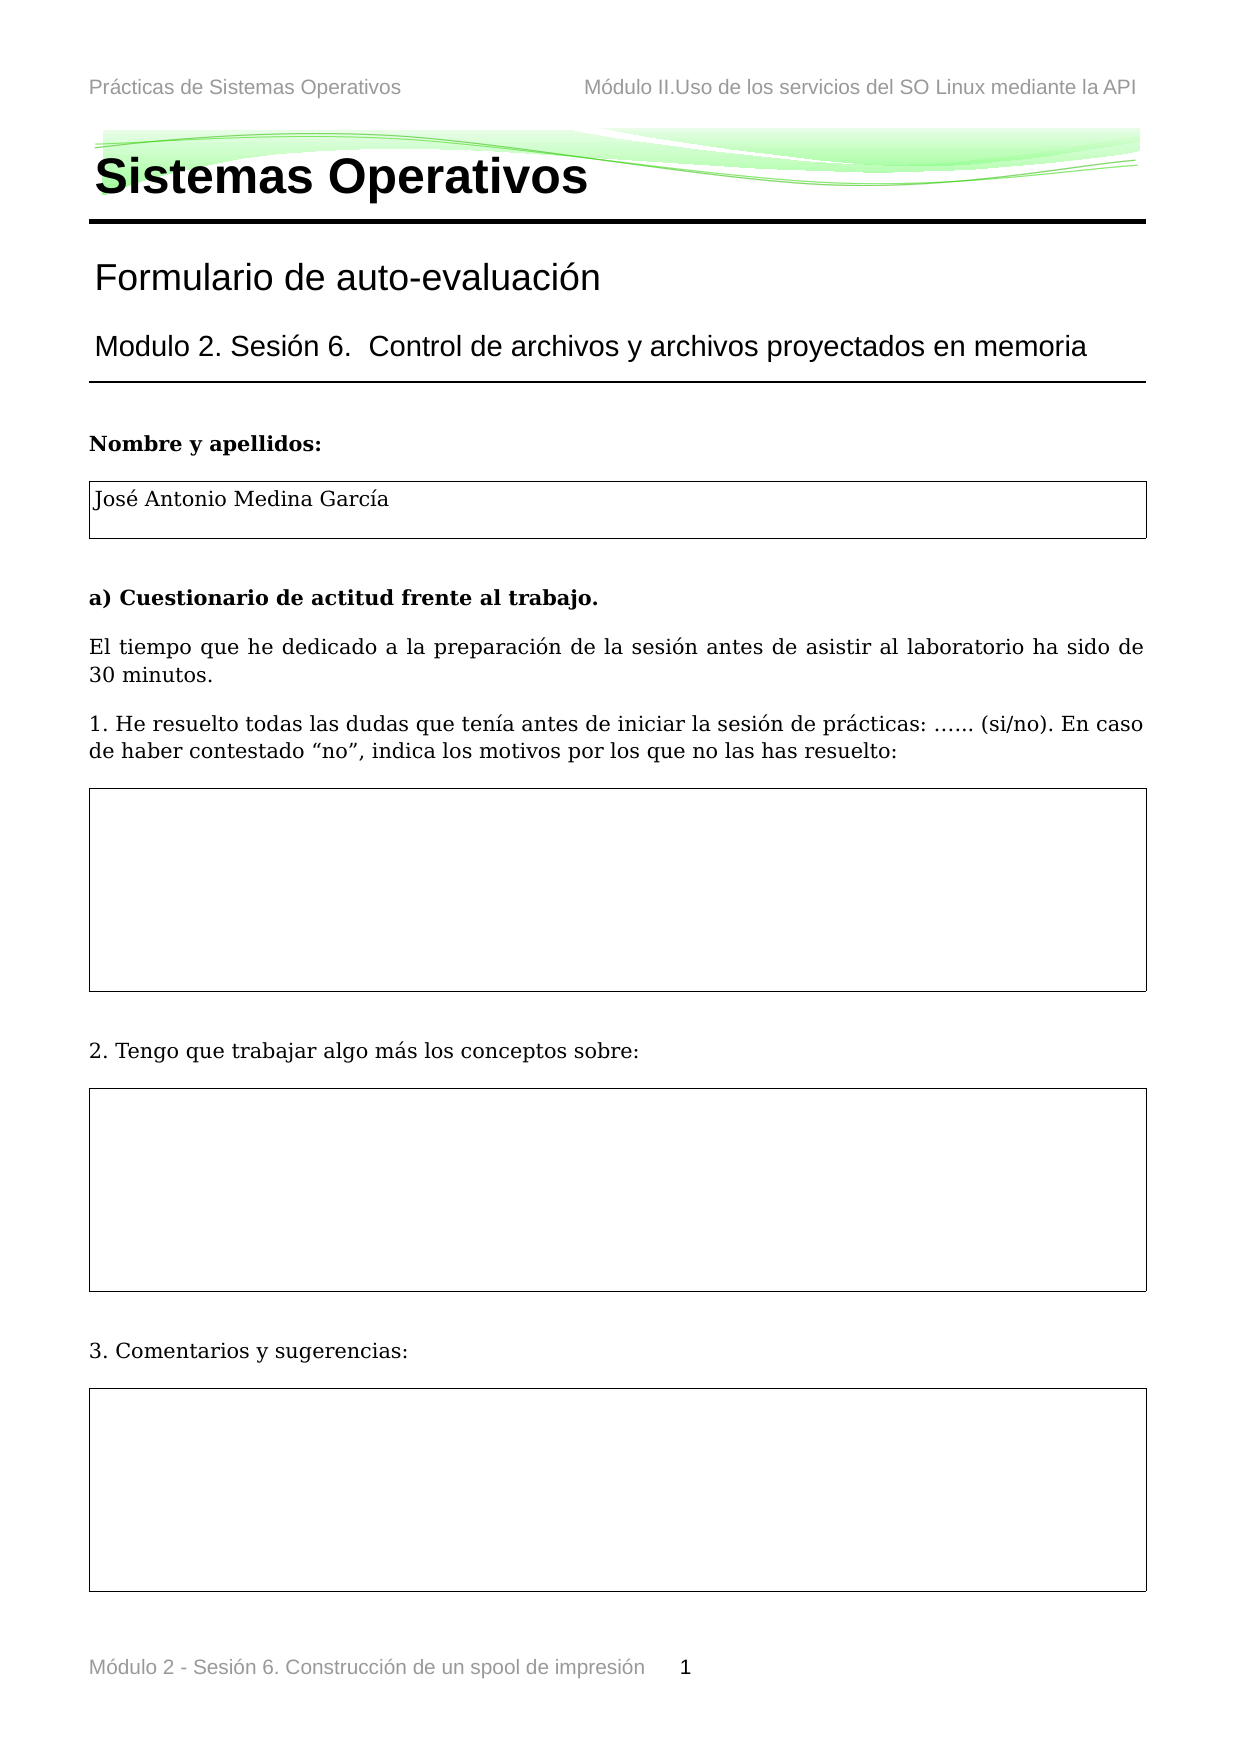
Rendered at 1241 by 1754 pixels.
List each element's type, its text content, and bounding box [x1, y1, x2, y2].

table_header [90, 1089, 1146, 1291]
picture [94, 128, 1141, 195]
text a) Cuestionario de actitud frente al trabajo. [89, 586, 1146, 611]
text El tiempo que he dedicado a la preparación de la sesión antes de asistir al laboratorio ha sido de 30 minutos. [89, 635, 1146, 687]
text 2. Tengo que trabajar algo más los conceptos sobre: [89, 1039, 1146, 1064]
text 3. Comentarios y sugerencias: [89, 1339, 1146, 1364]
table_header Formulario de auto-evaluación Modulo 2. Sesión 6. Control de archivos y archivos proyectados en memoria [89, 224, 1146, 381]
table_header José Antonio Medina García [90, 482, 1146, 537]
picture [376, 171, 387, 189]
table_header Sistemas Operativos [89, 123, 1146, 219]
text 1. He resuelto todas las dudas que tenía antes de iniciar la sesión de prácticas: …... (si/no). En caso de haber contestado “no”, indica los motivos por los que no las has resuelto: [89, 712, 1146, 764]
table_header [90, 1389, 1146, 1591]
text Nombre y apellidos: [89, 432, 1146, 456]
table_header [90, 789, 1146, 991]
